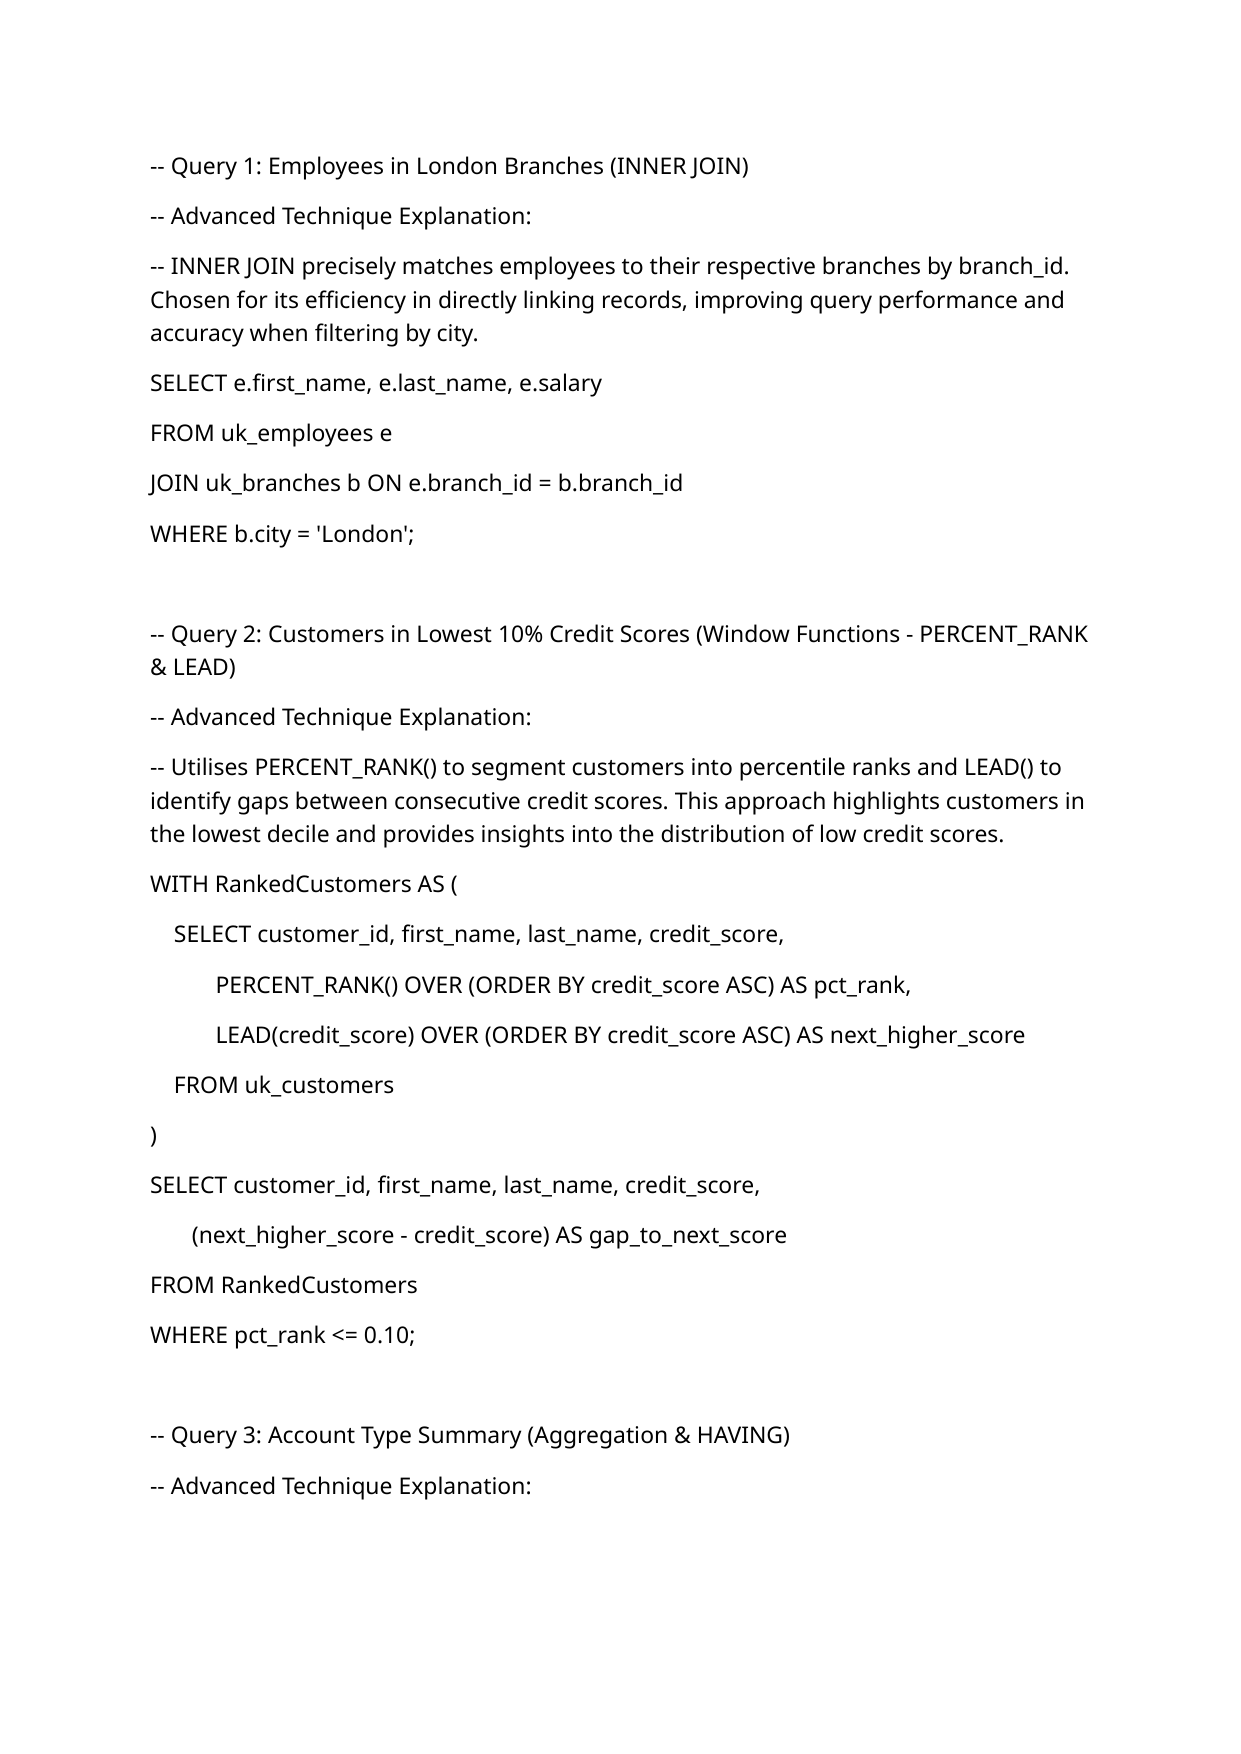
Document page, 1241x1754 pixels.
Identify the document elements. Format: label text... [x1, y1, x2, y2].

text SELECT customer_id, first_name, last_name, credit_score, [150, 918, 1090, 950]
text SELECT customer_id, first_name, last_name, credit_score, [150, 1169, 1090, 1200]
text LEAD(credit_score) OVER (ORDER BY credit_score ASC) AS next_higher_score [150, 1019, 1090, 1050]
text -- INNER JOIN precisely matches employees to their respective branches by branch_id. Chosen for its efficiency in directly linking records, improving query performance and accuracy when filtering by city. [150, 250, 1090, 348]
text -- Query 2: Customers in Lowest 10% Credit Scores (Window Functions - PERCENT_RANK & LEAD) [150, 618, 1090, 682]
text -- Query 1: Employees in London Branches (INNER JOIN) [150, 150, 1090, 181]
text -- Advanced Technique Explanation: [150, 701, 1090, 732]
text FROM uk_customers [150, 1069, 1090, 1100]
text -- Advanced Technique Explanation: [150, 1469, 1090, 1501]
text FROM uk_employees e [150, 417, 1090, 448]
text ) [150, 1119, 1090, 1150]
text (next_higher_score - credit_score) AS gap_to_next_score [150, 1219, 1090, 1250]
text WHERE pct_rank <= 0.10; [150, 1319, 1090, 1351]
text -- Utilises PERCENT_RANK() to segment customers into percentile ranks and LEAD() to identify gaps between consecutive credit scores. This approach highlights customers in the lowest decile and provides insights into the distribution of low credit scores. [150, 751, 1090, 849]
text -- Query 3: Account Type Summary (Aggregation & HAVING) [150, 1419, 1090, 1451]
text WHERE b.city = 'London'; [150, 517, 1090, 549]
text FROM RankedCustomers [150, 1269, 1090, 1300]
text JOIN uk_branches b ON e.branch_id = b.branch_id [150, 467, 1090, 499]
text SELECT e.first_name, e.last_name, e.salary [150, 367, 1090, 398]
text -- Advanced Technique Explanation: [150, 200, 1090, 231]
text PERCENT_RANK() OVER (ORDER BY credit_score ASC) AS pct_rank, [150, 968, 1090, 1000]
text WITH RankedCustomers AS ( [150, 868, 1090, 899]
